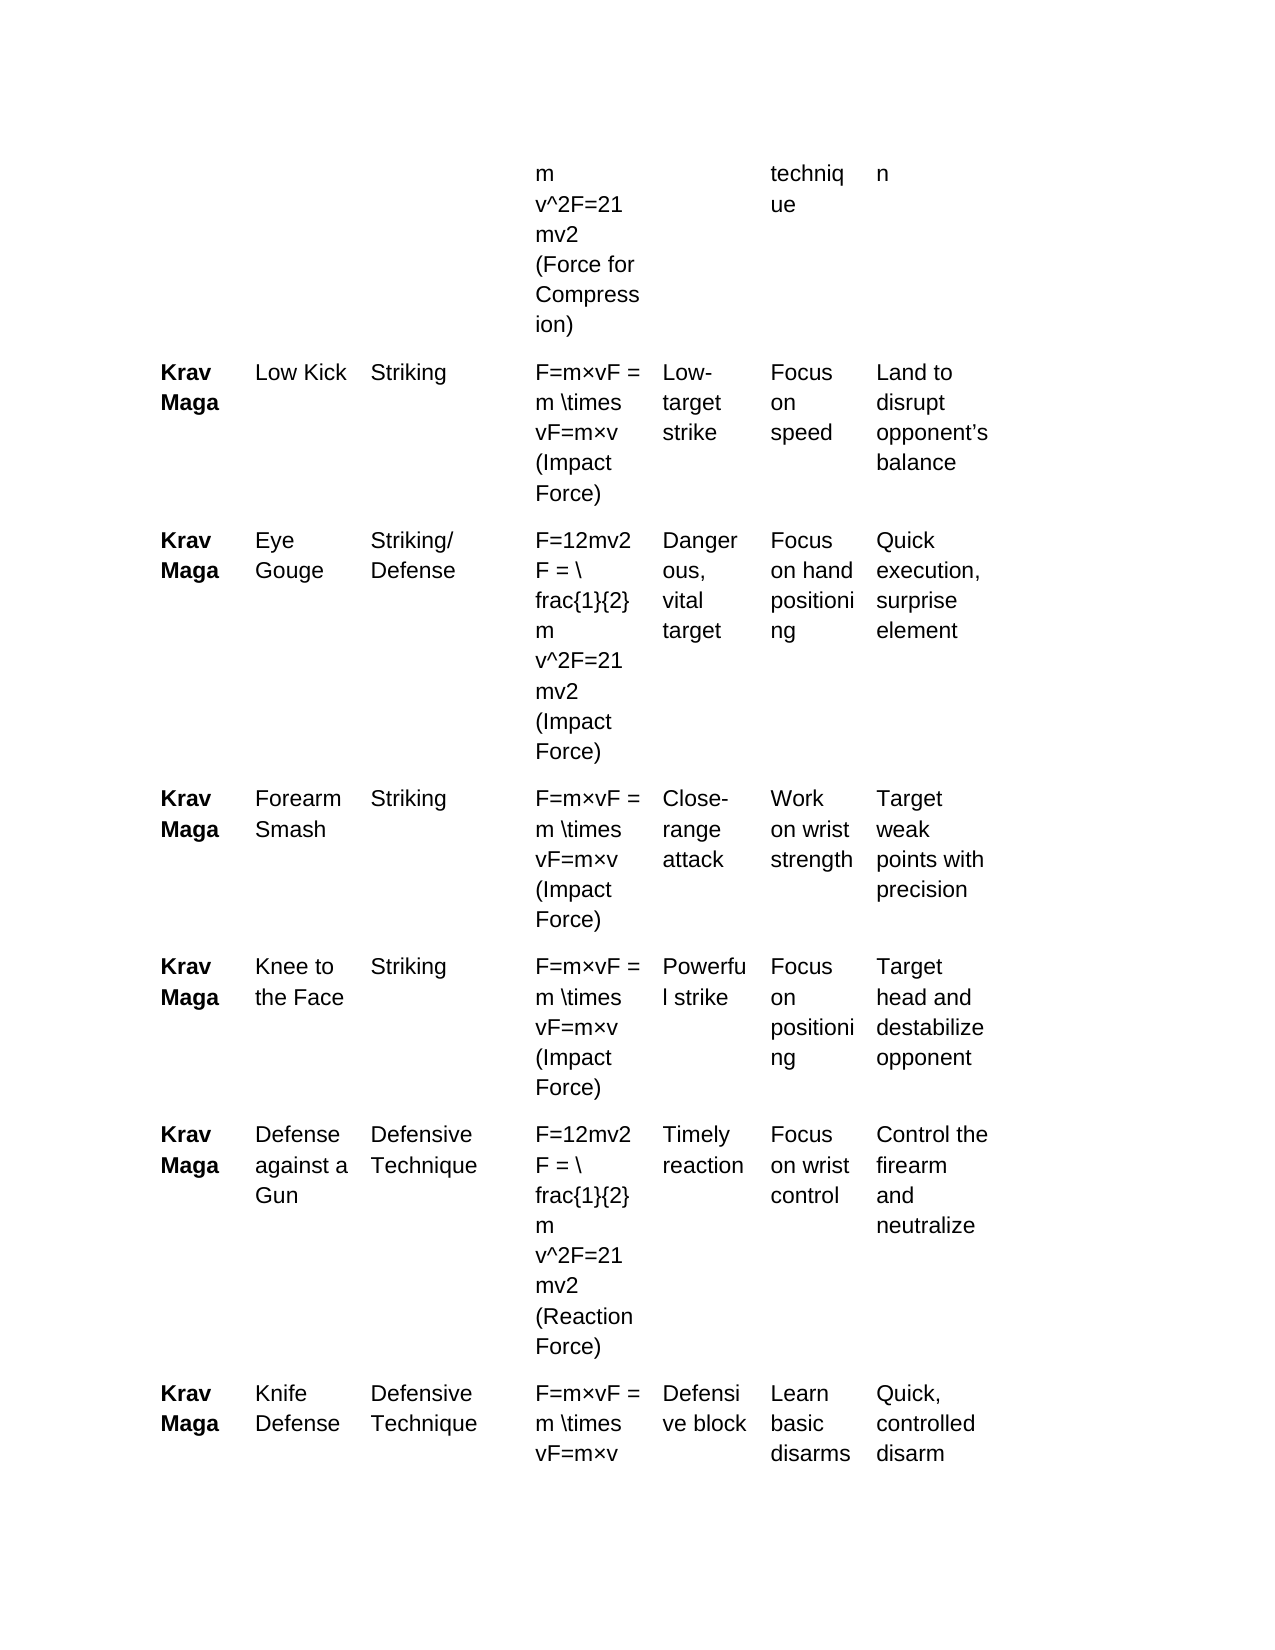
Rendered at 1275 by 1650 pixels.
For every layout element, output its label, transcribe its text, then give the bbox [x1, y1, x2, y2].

table_cell Low Kick [245, 348, 360, 516]
table_cell Powerful strike [652, 943, 760, 1111]
table_cell Krav Maga [150, 1111, 244, 1369]
table_cell Forearm Smash [245, 775, 360, 943]
table_cell technique [760, 150, 866, 348]
table_cell [999, 775, 1125, 943]
table_cell [245, 150, 360, 348]
table_cell Knee to the Face [245, 943, 360, 1111]
table_cell m v^2F=21​mv2 (Force for Compression) [525, 150, 652, 348]
table_cell Focus on wrist control [760, 1111, 866, 1369]
table_cell [999, 943, 1125, 1111]
table_cell Defense against a Gun [245, 1111, 360, 1369]
table_cell Target weak points with precision [866, 775, 999, 943]
table_cell [360, 150, 525, 348]
table_cell [999, 150, 1125, 348]
table_cell Eye Gouge [245, 516, 360, 775]
table_cell Defensive Technique [360, 1370, 525, 1493]
table_cell Krav Maga [150, 1370, 244, 1493]
table_cell F=m×vF = m \times vF=m×v (Impact Force) [525, 348, 652, 516]
table_cell Krav Maga [150, 348, 244, 516]
table_cell Krav Maga [150, 775, 244, 943]
table_cell Timely reaction [652, 1111, 760, 1369]
table_cell Defensive Technique [360, 1111, 525, 1369]
table_cell Focus on hand positioning [760, 516, 866, 775]
table_cell Target head and destabilize opponent [866, 943, 999, 1111]
table_cell [999, 1370, 1125, 1493]
table_cell Krav Maga [150, 516, 244, 775]
table_cell F=12mv2F = \frac{1}{2} m v^2F=21​mv2 (Impact Force) [525, 516, 652, 775]
table_cell Dangerous, vital target [652, 516, 760, 775]
table_cell Quick execution, surprise element [866, 516, 999, 775]
table_cell [999, 348, 1125, 516]
table_cell Defensive block [652, 1370, 760, 1493]
table_cell Land to disrupt opponent’s balance [866, 348, 999, 516]
table_cell F=m×vF = m \times vF=m×v [525, 1370, 652, 1493]
table_cell Knife Defense [245, 1370, 360, 1493]
table_cell Low-target strike [652, 348, 760, 516]
table_cell Focus on positioning [760, 943, 866, 1111]
table_cell Quick, controlled disarm [866, 1370, 999, 1493]
table_cell Striking [360, 943, 525, 1111]
table_cell Learn basic disarms [760, 1370, 866, 1493]
table_cell Focus on speed [760, 348, 866, 516]
table_cell Striking [360, 348, 525, 516]
table_cell n [866, 150, 999, 348]
table_cell Control the firearm and neutralize [866, 1111, 999, 1369]
table_cell F=m×vF = m \times vF=m×v (Impact Force) [525, 775, 652, 943]
table_cell [999, 1111, 1125, 1369]
table_cell Work on wrist strength [760, 775, 866, 943]
table_cell F=12mv2F = \frac{1}{2} m v^2F=21​mv2 (Reaction Force) [525, 1111, 652, 1369]
table_cell Close-range attack [652, 775, 760, 943]
table_cell [150, 150, 244, 348]
table_cell [652, 150, 760, 348]
table_cell F=m×vF = m \times vF=m×v (Impact Force) [525, 943, 652, 1111]
table_cell Striking/Defense [360, 516, 525, 775]
table_cell [999, 516, 1125, 775]
table_cell Striking [360, 775, 525, 943]
table_cell Krav Maga [150, 943, 244, 1111]
